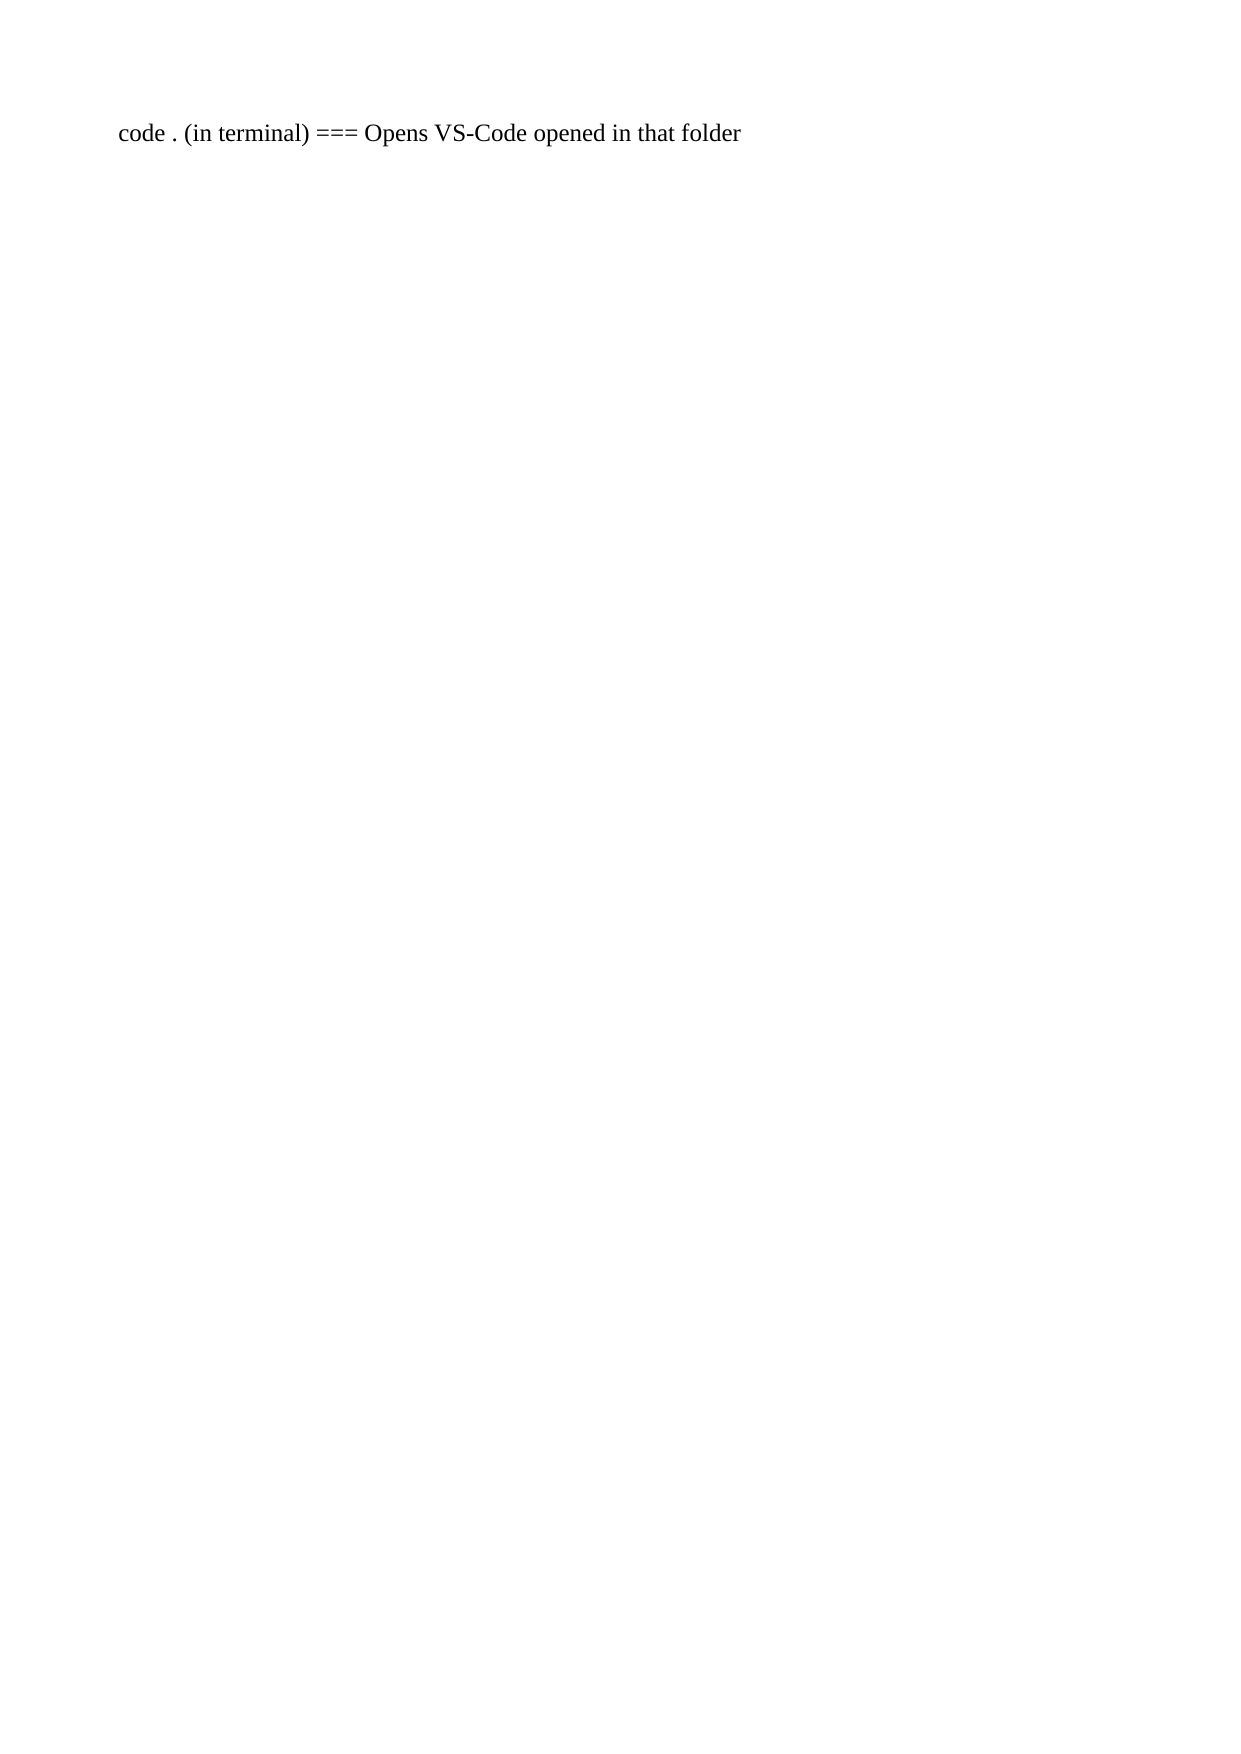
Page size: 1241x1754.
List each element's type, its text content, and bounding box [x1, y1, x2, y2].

text code . (in terminal) === Opens VS-Code opened in that folder [118, 118, 1122, 147]
